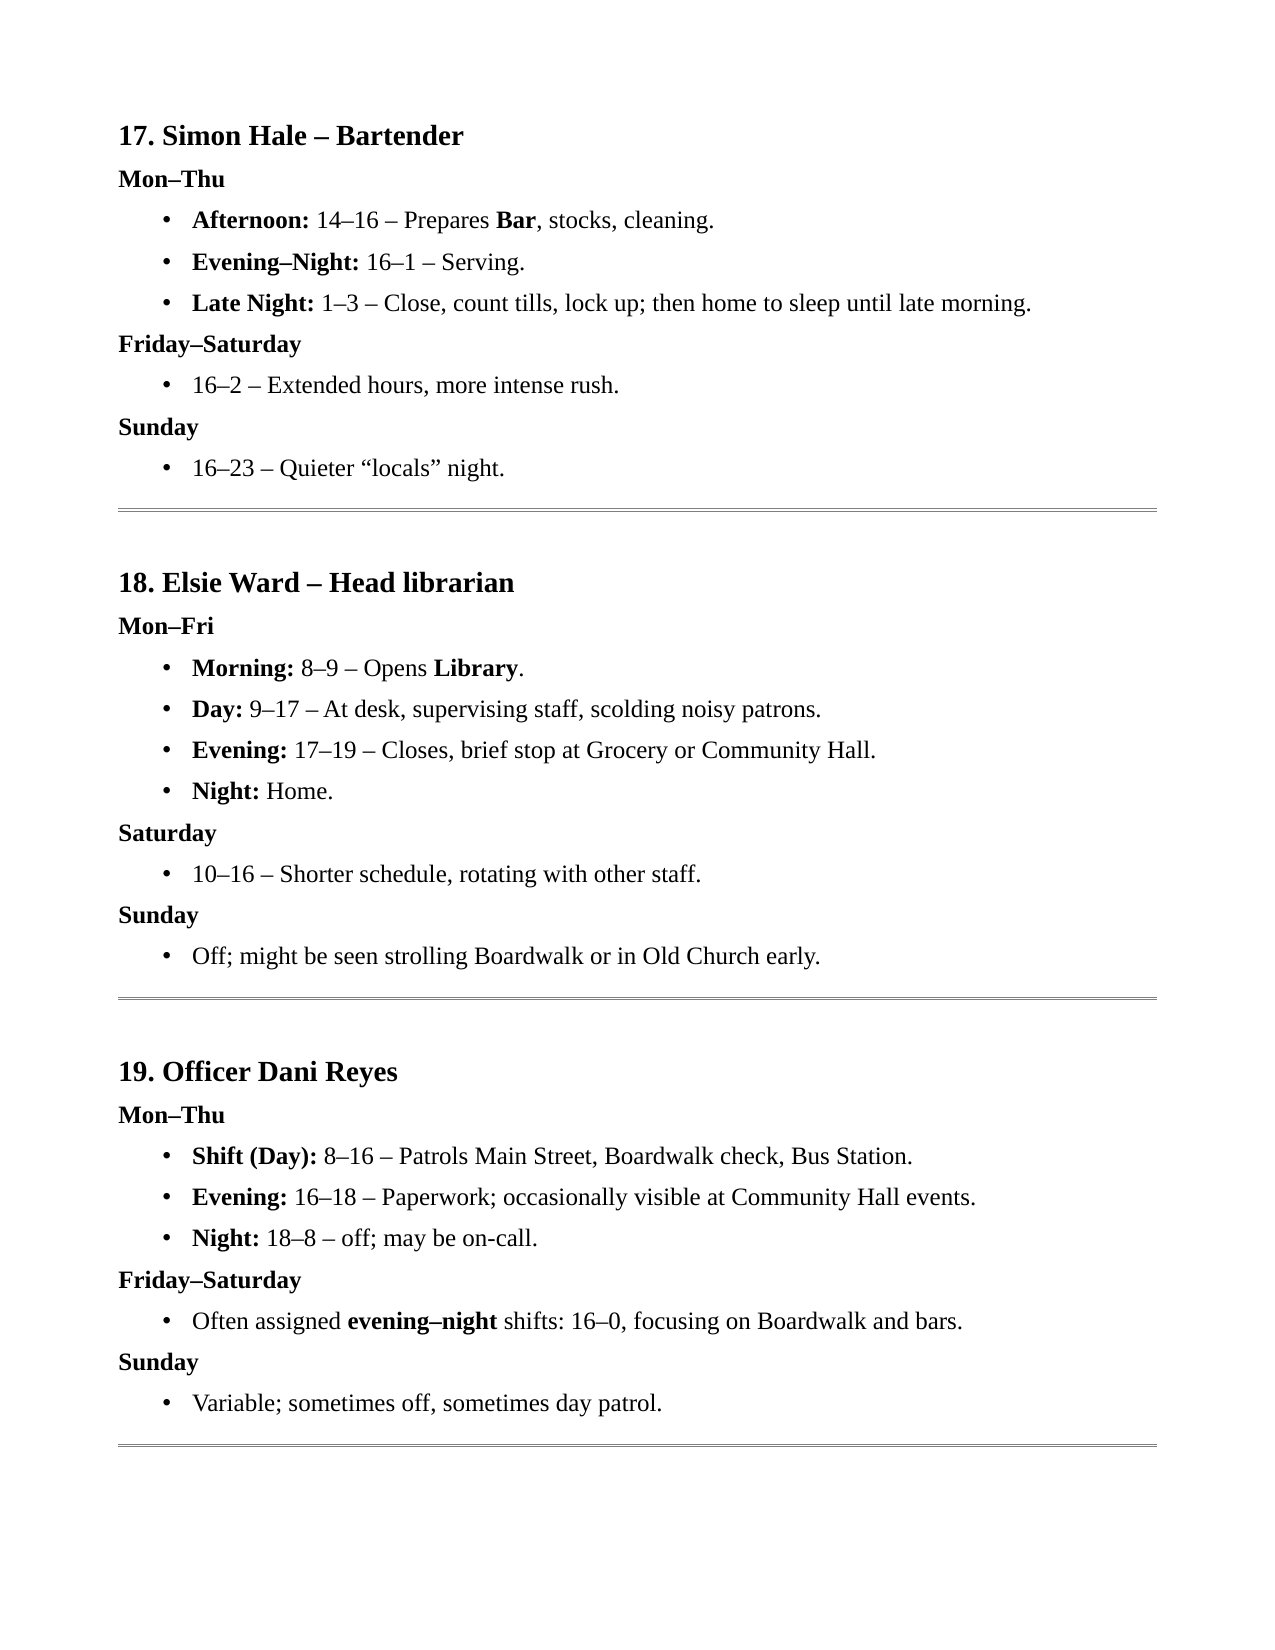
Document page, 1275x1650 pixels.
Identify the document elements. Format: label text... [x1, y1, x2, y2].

list Evening: 17–19 – Closes, brief stop at Grocery or Community Hall. [162, 735, 1157, 764]
text Saturday [118, 818, 1157, 846]
list Shift (Day): 8–16 – Patrols Main Street, Boardwalk check, Bus Station. [162, 1141, 1157, 1170]
list Morning: 8–9 – Opens Library. [162, 653, 1157, 681]
text Mon–Thu [118, 164, 1157, 193]
list Afternoon: 14–16 – Prepares Bar, stocks, cleaning. [162, 205, 1157, 234]
list Night: Home. [162, 776, 1157, 805]
subtitle 19. Officer Dani Reyes [118, 1054, 1157, 1087]
list Late Night: 1–3 – Close, count tills, lock up; then home to sleep until late morning. [162, 288, 1157, 317]
text Mon–Thu [118, 1100, 1157, 1128]
list Off; might be seen strolling Boardwalk or in Old Church early. [162, 941, 1157, 970]
list Variable; sometimes off, sometimes day patrol. [162, 1388, 1157, 1417]
text Sunday [118, 1347, 1157, 1376]
list Night: 18–8 – off; may be on-call. [162, 1223, 1157, 1252]
list Often assigned evening–night shifts: 16–0, focusing on Boardwalk and bars. [162, 1306, 1157, 1335]
text Friday–Saturday [118, 1265, 1157, 1293]
list 10–16 – Shorter schedule, rotating with other staff. [162, 859, 1157, 888]
list Day: 9–17 – At desk, supervising staff, scolding noisy patrons. [162, 694, 1157, 723]
list 16–23 – Quieter “locals” night. [162, 453, 1157, 482]
subtitle 18. Elsie Ward – Head librarian [118, 565, 1157, 599]
list 16–2 – Extended hours, more intense rush. [162, 370, 1157, 399]
text Mon–Fri [118, 611, 1157, 640]
text Sunday [118, 900, 1157, 929]
text Friday–Saturday [118, 329, 1157, 358]
list Evening: 16–18 – Paperwork; occasionally visible at Community Hall events. [162, 1182, 1157, 1211]
text Sunday [118, 412, 1157, 440]
subtitle 17. Simon Hale – Bartender [118, 118, 1157, 152]
list Evening–Night: 16–1 – Serving. [162, 247, 1157, 275]
